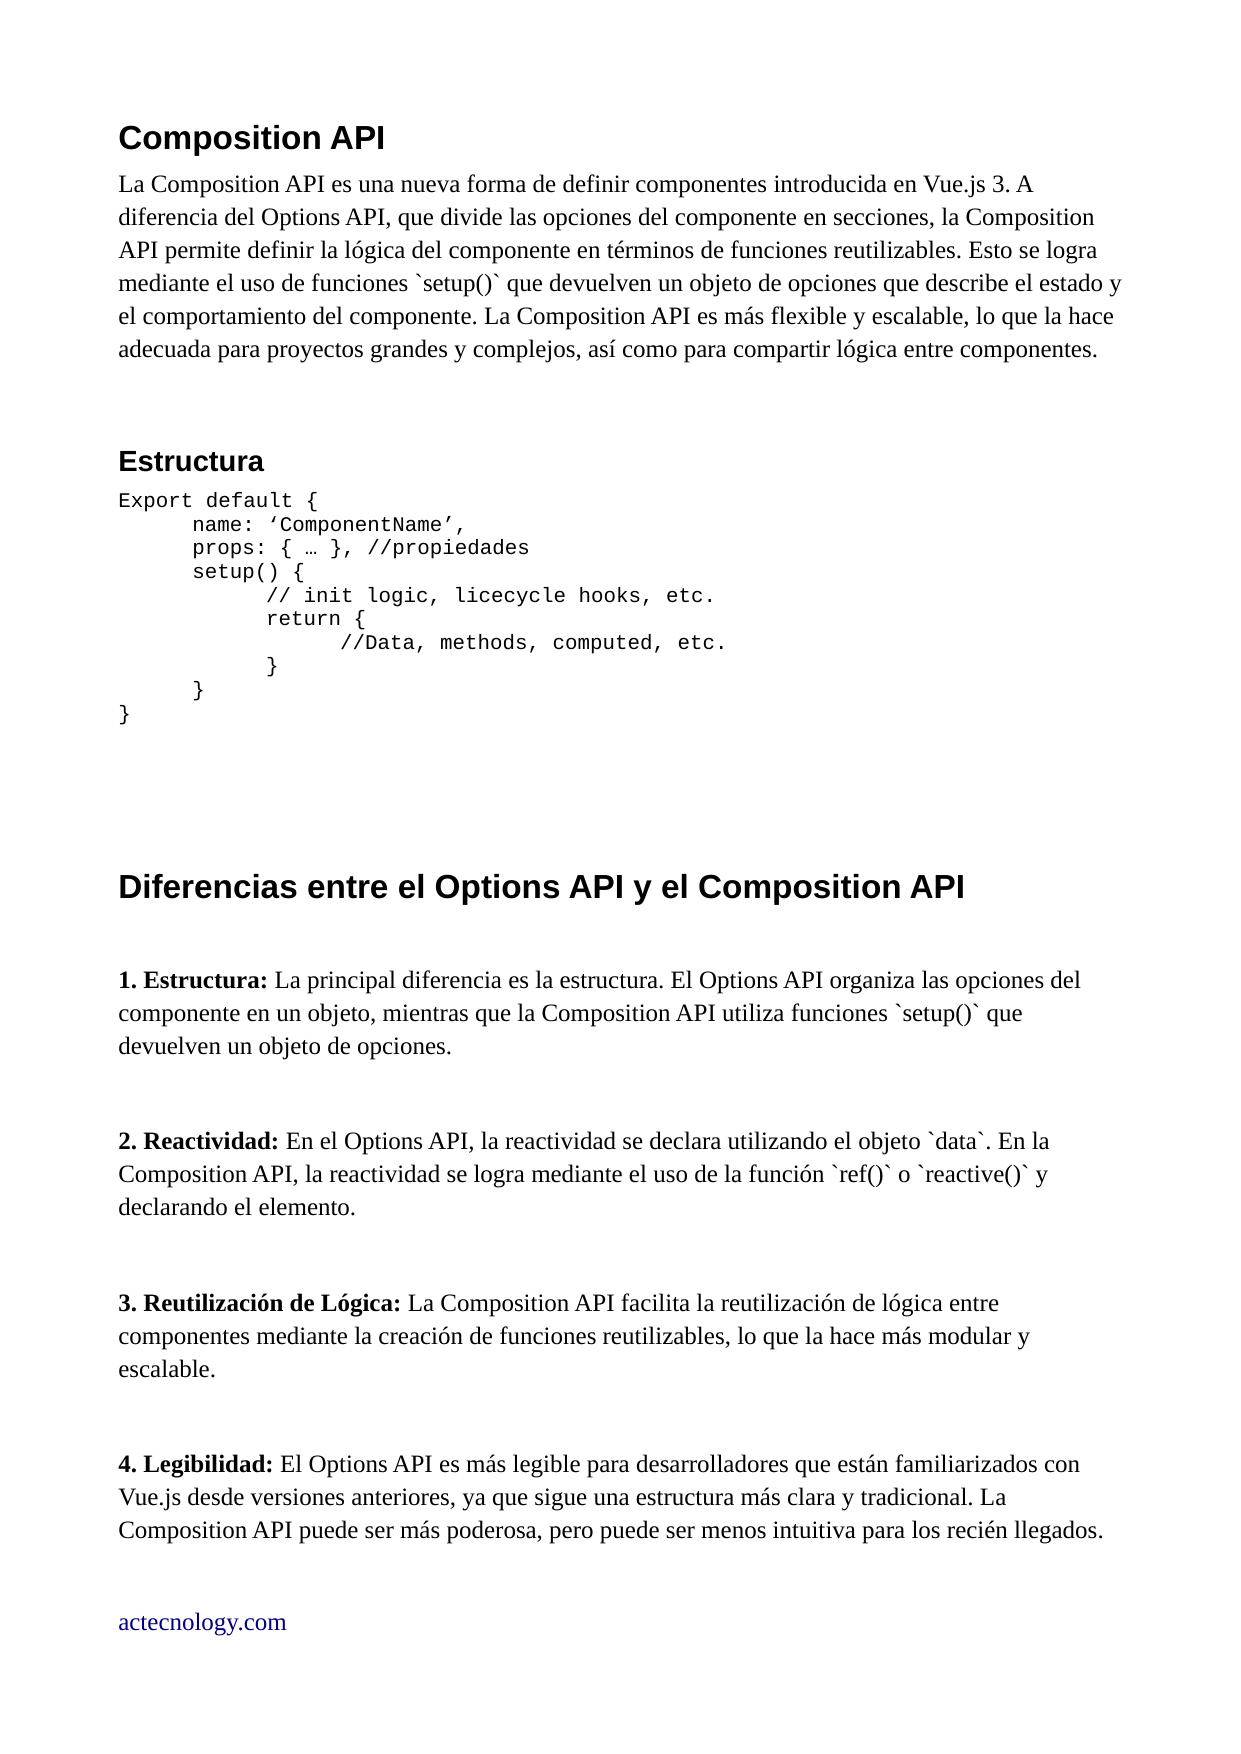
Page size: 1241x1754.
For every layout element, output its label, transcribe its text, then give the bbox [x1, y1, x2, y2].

text name: ‘ComponentName’, [118, 514, 1122, 537]
subtitle Diferencias entre el Options API y el Composition API [118, 867, 1122, 905]
subtitle Estructura [118, 444, 1122, 477]
text props: { … }, //propiedades [118, 537, 1122, 561]
text } [118, 656, 1122, 679]
text return { [118, 608, 1122, 632]
text Export default { [118, 490, 1122, 514]
text 1. Estructura: La principal diferencia es la estructura. El Options API organiza las opciones del componente en un objeto, mientras que la Composition API utiliza funciones `setup()` que devuelven un objeto de opciones. [118, 965, 1122, 1060]
text //Data, methods, computed, etc. [118, 632, 1122, 656]
text // init logic, licecycle hooks, etc. [118, 584, 1122, 608]
text 4. Legibilidad: El Options API es más legible para desarrolladores que están familiarizados con Vue.js desde versiones anteriores, ya que sigue una estructura más clara y tradicional. La Composition API puede ser más poderosa, pero puede ser menos intuitiva para los recién llegados. [118, 1449, 1122, 1544]
text 3. Reutilización de Lógica: La Composition API facilita la reutilización de lógica entre componentes mediante la creación de funciones reutilizables, lo que la hace más modular y escalable. [118, 1288, 1122, 1382]
text } [118, 679, 1122, 703]
subtitle Composition API [118, 118, 1122, 157]
text 2. Reactividad: En el Options API, la reactividad se declara utilizando el objeto `data`. En la Composition API, la reactividad se logra mediante el uso de la función `ref()` o `reactive()` y declarando el elemento. [118, 1126, 1122, 1221]
text } [118, 703, 1122, 726]
text setup() { [118, 561, 1122, 584]
text La Composition API es una nueva forma de definir componentes introducida en Vue.js 3. A diferencia del Options API, que divide las opciones del componente en secciones, la Composition API permite definir la lógica del componente en términos de funciones reutilizables. Esto se logra mediante el uso de funciones `setup()` que devuelven un objeto de opciones que describe el estado y el comportamiento del componente. La Composition API es más flexible y escalable, lo que la hace adecuada para proyectos grandes y complejos, así como para compartir lógica entre componentes. [118, 169, 1122, 363]
